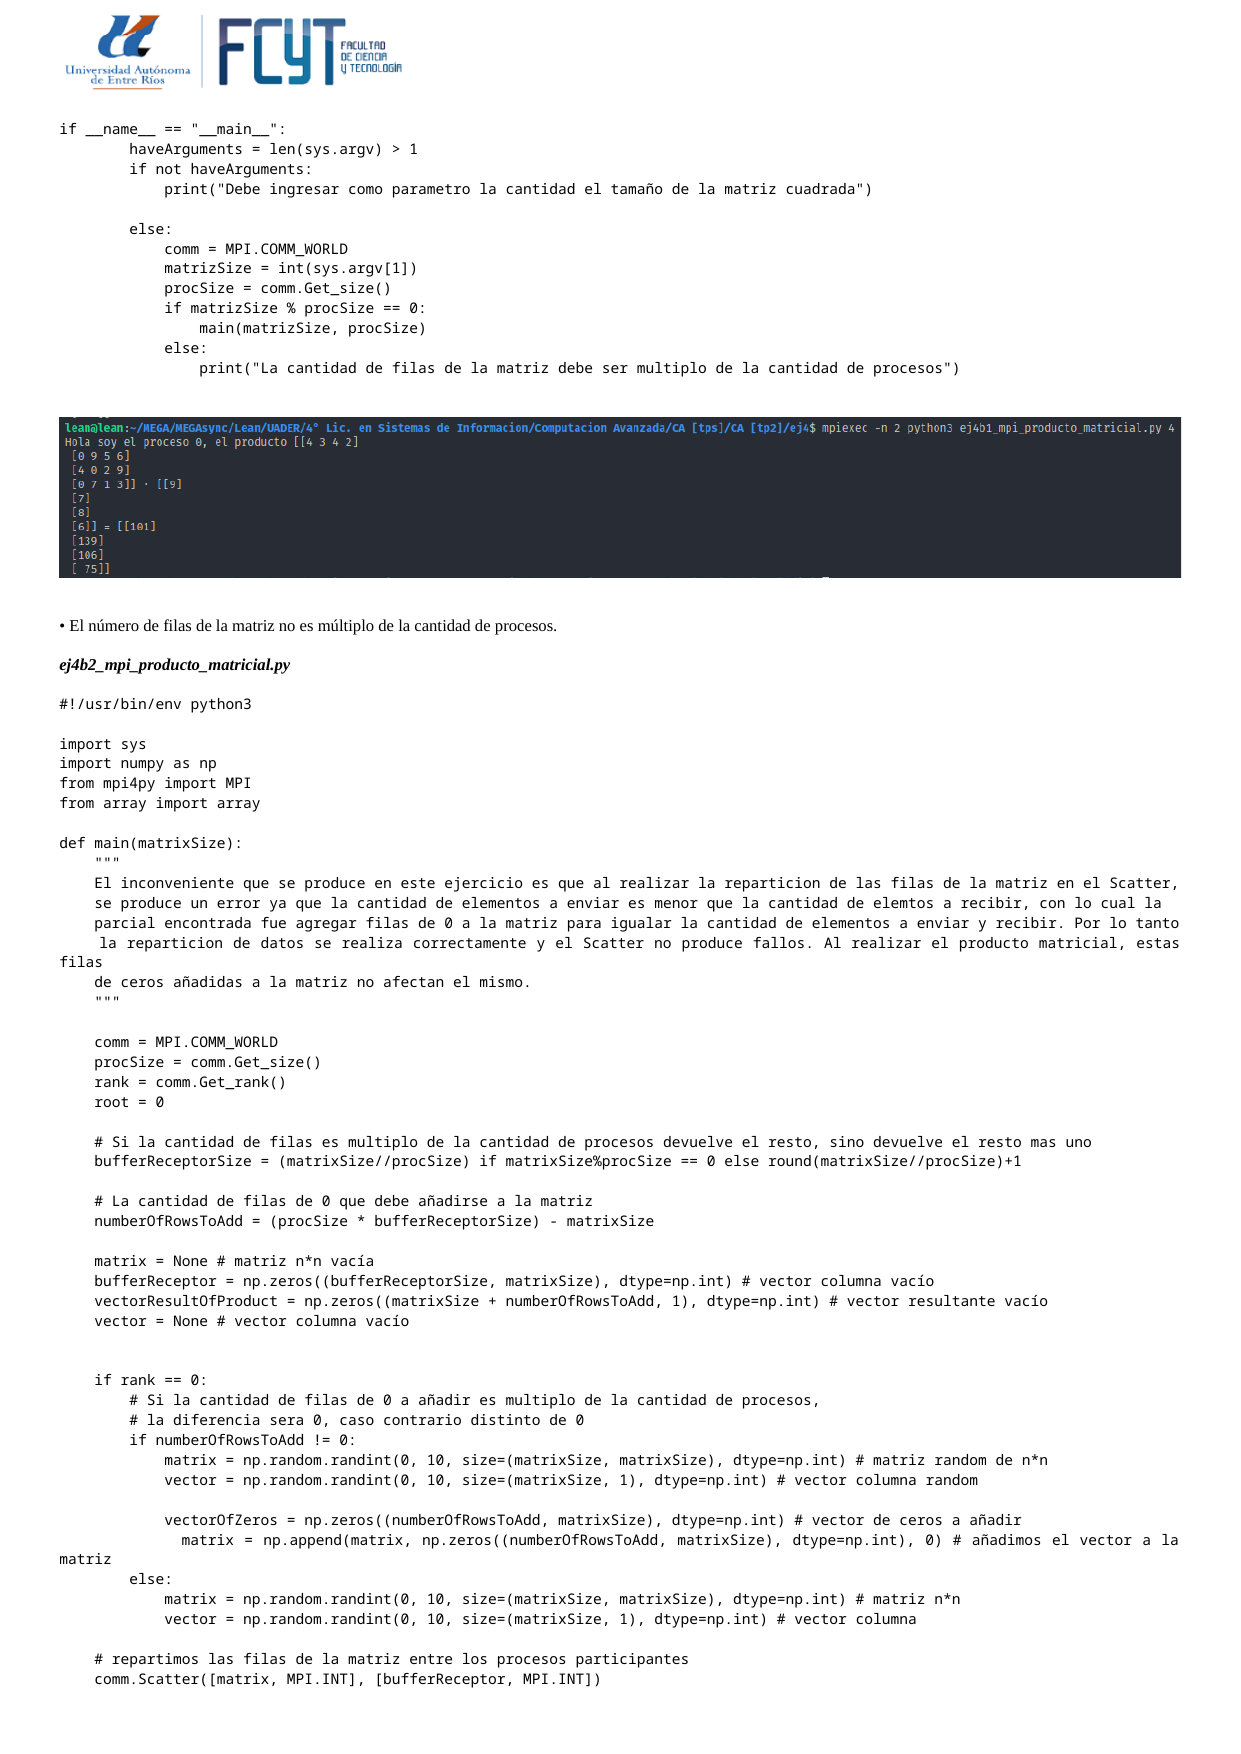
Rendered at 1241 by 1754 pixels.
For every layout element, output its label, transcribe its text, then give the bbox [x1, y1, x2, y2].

text else: [59, 218, 1181, 238]
picture [59, 10, 409, 100]
text matrix = np.random.randint(0, 10, size=(matrixSize, matrixSize), dtype=np.int) # matriz random de n*n [59, 1450, 1181, 1469]
text else: [59, 338, 1181, 358]
text vector = np.random.randint(0, 10, size=(matrixSize, 1), dtype=np.int) # vector columna [59, 1609, 1181, 1629]
text # la diferencia sera 0, caso contrario distinto de 0 [59, 1410, 1181, 1430]
text procSize = comm.Get_size() [59, 1052, 1181, 1072]
text vectorResultOfProduct = np.zeros((matrixSize + numberOfRowsToAdd, 1), dtype=np.int) # vector resultante vacío [59, 1291, 1181, 1310]
text matrix = None # matriz n*n vacía [59, 1251, 1181, 1271]
picture [59, 417, 1182, 578]
text """ [59, 992, 1181, 1012]
text ej4b2_mpi_producto_matricial.py [59, 654, 1181, 674]
text vector = None # vector columna vacío [59, 1310, 1181, 1330]
text # Si la cantidad de filas de 0 a añadir es multiplo de la cantidad de procesos, [59, 1390, 1181, 1410]
text else: [59, 1569, 1181, 1589]
text import numpy as np [59, 753, 1181, 773]
text from mpi4py import MPI [59, 773, 1181, 793]
text comm.Scatter([matrix, MPI.INT], [bufferReceptor, MPI.INT]) [59, 1668, 1181, 1688]
text matrix = np.append(matrix, np.zeros((numberOfRowsToAdd, matrixSize), dtype=np.int), 0) # añadimos el vector a la matriz [59, 1529, 1181, 1569]
text vector = np.random.randint(0, 10, size=(matrixSize, 1), dtype=np.int) # vector columna random [59, 1469, 1181, 1489]
text se produce un error ya que la cantidad de elementos a enviar es menor que la cantidad de elemtos a recibir, con lo cual la [59, 893, 1181, 912]
text from array import array [59, 793, 1181, 813]
text if not haveArguments: [59, 159, 1181, 179]
text El inconveniente que se produce en este ejercicio es que al realizar la reparticion de las filas de la matriz en el Scatter, [59, 873, 1181, 893]
text # Si la cantidad de filas es multiplo de la cantidad de procesos devuelve el resto, sino devuelve el resto mas uno [59, 1131, 1181, 1151]
text main(matrizSize, procSize) [59, 318, 1181, 338]
text de ceros añadidas a la matriz no afectan el mismo. [59, 972, 1181, 992]
text parcial encontrada fue agregar filas de 0 a la matriz para igualar la cantidad de elementos a enviar y recibir. Por lo tanto [59, 912, 1181, 932]
text import sys [59, 733, 1181, 753]
text #!/usr/bin/env python3 [59, 694, 1181, 713]
text comm = MPI.COMM_WORLD [59, 1032, 1181, 1052]
text procSize = comm.Get_size() [59, 278, 1181, 298]
text bufferReceptor = np.zeros((bufferReceptorSize, matrixSize), dtype=np.int) # vector columna vacío [59, 1271, 1181, 1291]
text haveArguments = len(sys.argv) > 1 [59, 139, 1181, 159]
text vectorOfZeros = np.zeros((numberOfRowsToAdd, matrixSize), dtype=np.int) # vector de ceros a añadir [59, 1509, 1181, 1529]
text print("Debe ingresar como parametro la cantidad el tamaño de la matriz cuadrada") [59, 179, 1181, 199]
text print("La cantidad de filas de la matriz debe ser multiplo de la cantidad de procesos") [59, 358, 1181, 378]
text root = 0 [59, 1092, 1181, 1111]
text if numberOfRowsToAdd != 0: [59, 1430, 1181, 1450]
text • El número de filas de la matriz no es múltiplo de la cantidad de procesos. [59, 616, 1181, 635]
text if matrizSize % procSize == 0: [59, 298, 1181, 318]
text numberOfRowsToAdd = (procSize * bufferReceptorSize) - matrixSize [59, 1211, 1181, 1231]
text def main(matrixSize): [59, 833, 1181, 853]
text # repartimos las filas de la matriz entre los procesos participantes [59, 1649, 1181, 1668]
text matrix = np.random.randint(0, 10, size=(matrixSize, matrixSize), dtype=np.int) # matriz n*n [59, 1589, 1181, 1609]
text # La cantidad de filas de 0 que debe añadirse a la matriz [59, 1191, 1181, 1211]
text rank = comm.Get_rank() [59, 1072, 1181, 1092]
text la reparticion de datos se realiza correctamente y el Scatter no produce fallos. Al realizar el producto matricial, estas filas [59, 932, 1181, 972]
text if __name__ == "__main__": [59, 119, 1181, 139]
text matrizSize = int(sys.argv[1]) [59, 258, 1181, 278]
text bufferReceptorSize = (matrixSize//procSize) if matrixSize%procSize == 0 else round(matrixSize//procSize)+1 [59, 1151, 1181, 1171]
text comm = MPI.COMM_WORLD [59, 238, 1181, 258]
text if rank == 0: [59, 1370, 1181, 1390]
text """ [59, 853, 1181, 873]
